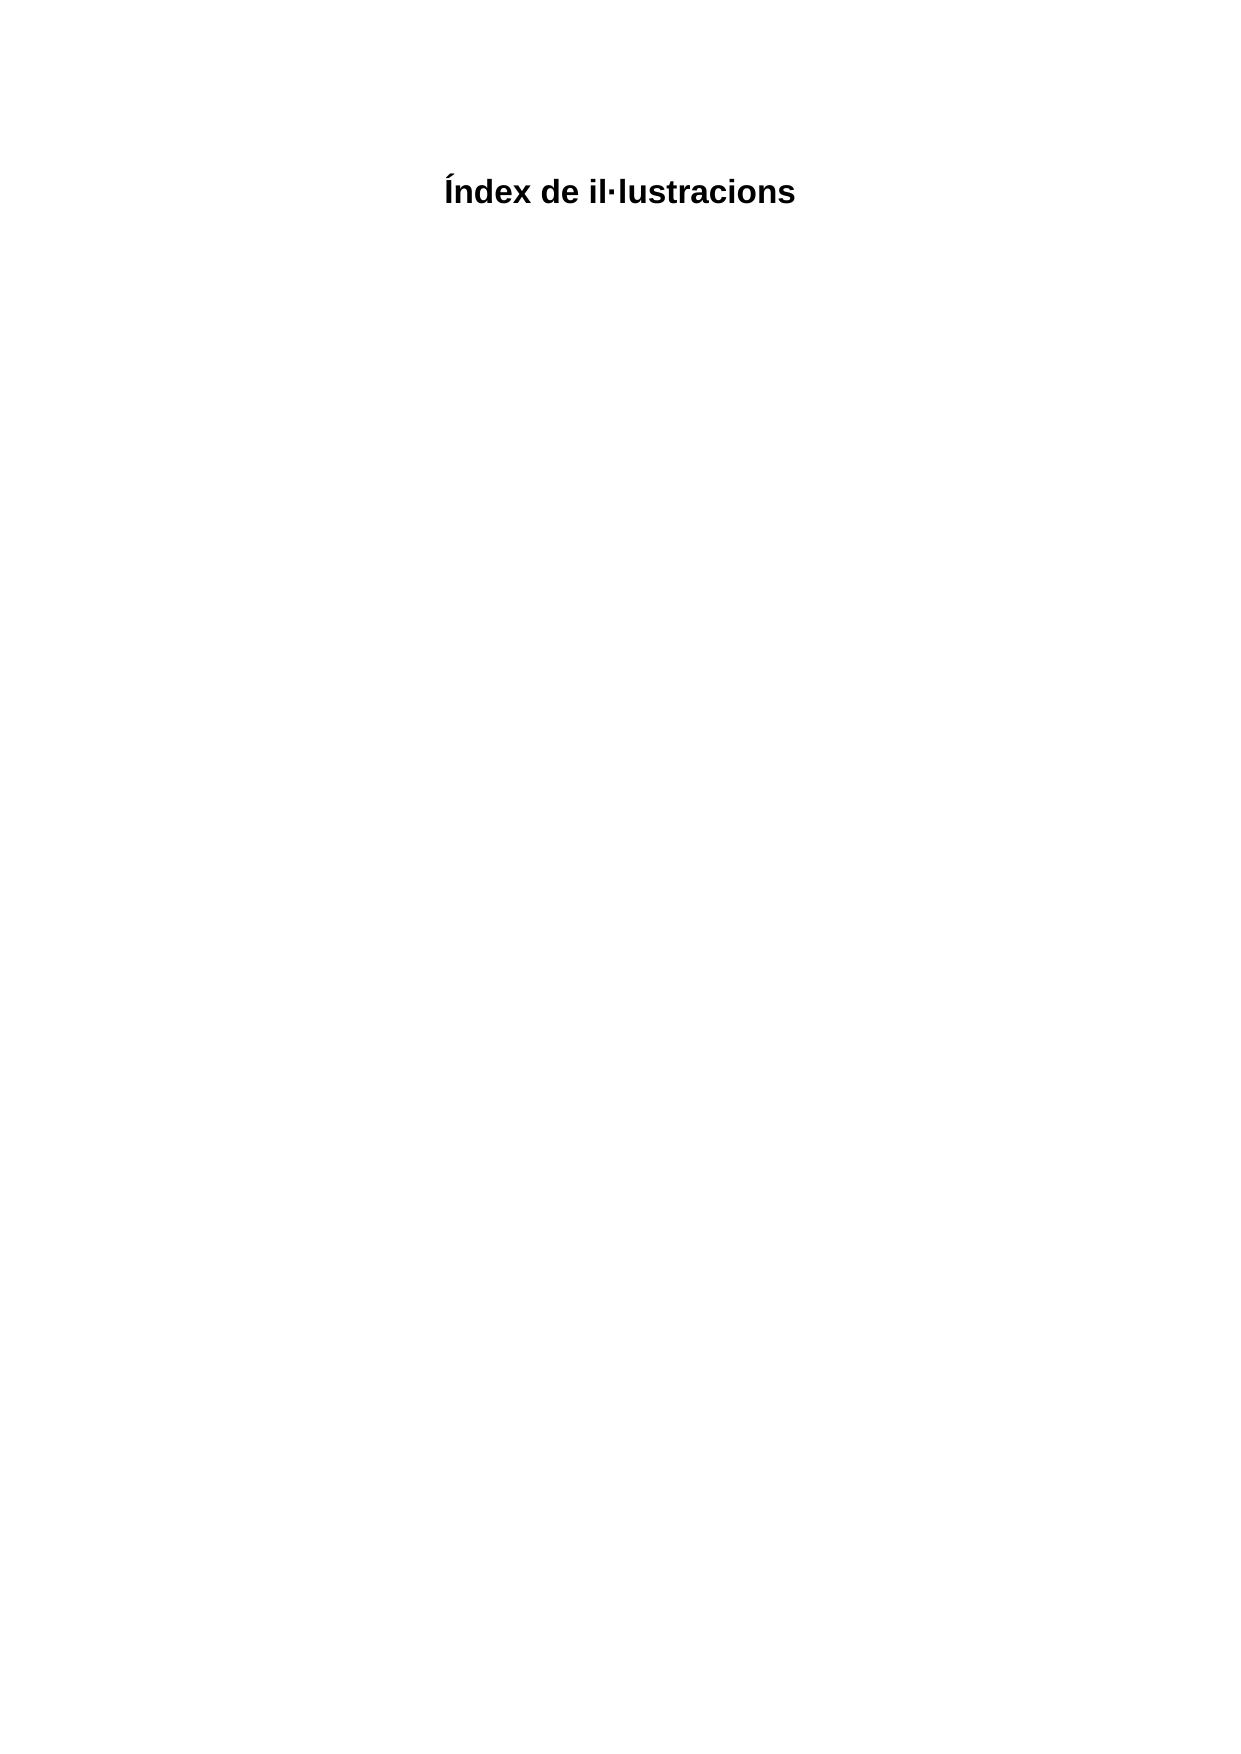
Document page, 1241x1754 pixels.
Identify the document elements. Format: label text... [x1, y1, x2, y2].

subtitle Índex de il·lustracions [118, 172, 1122, 210]
